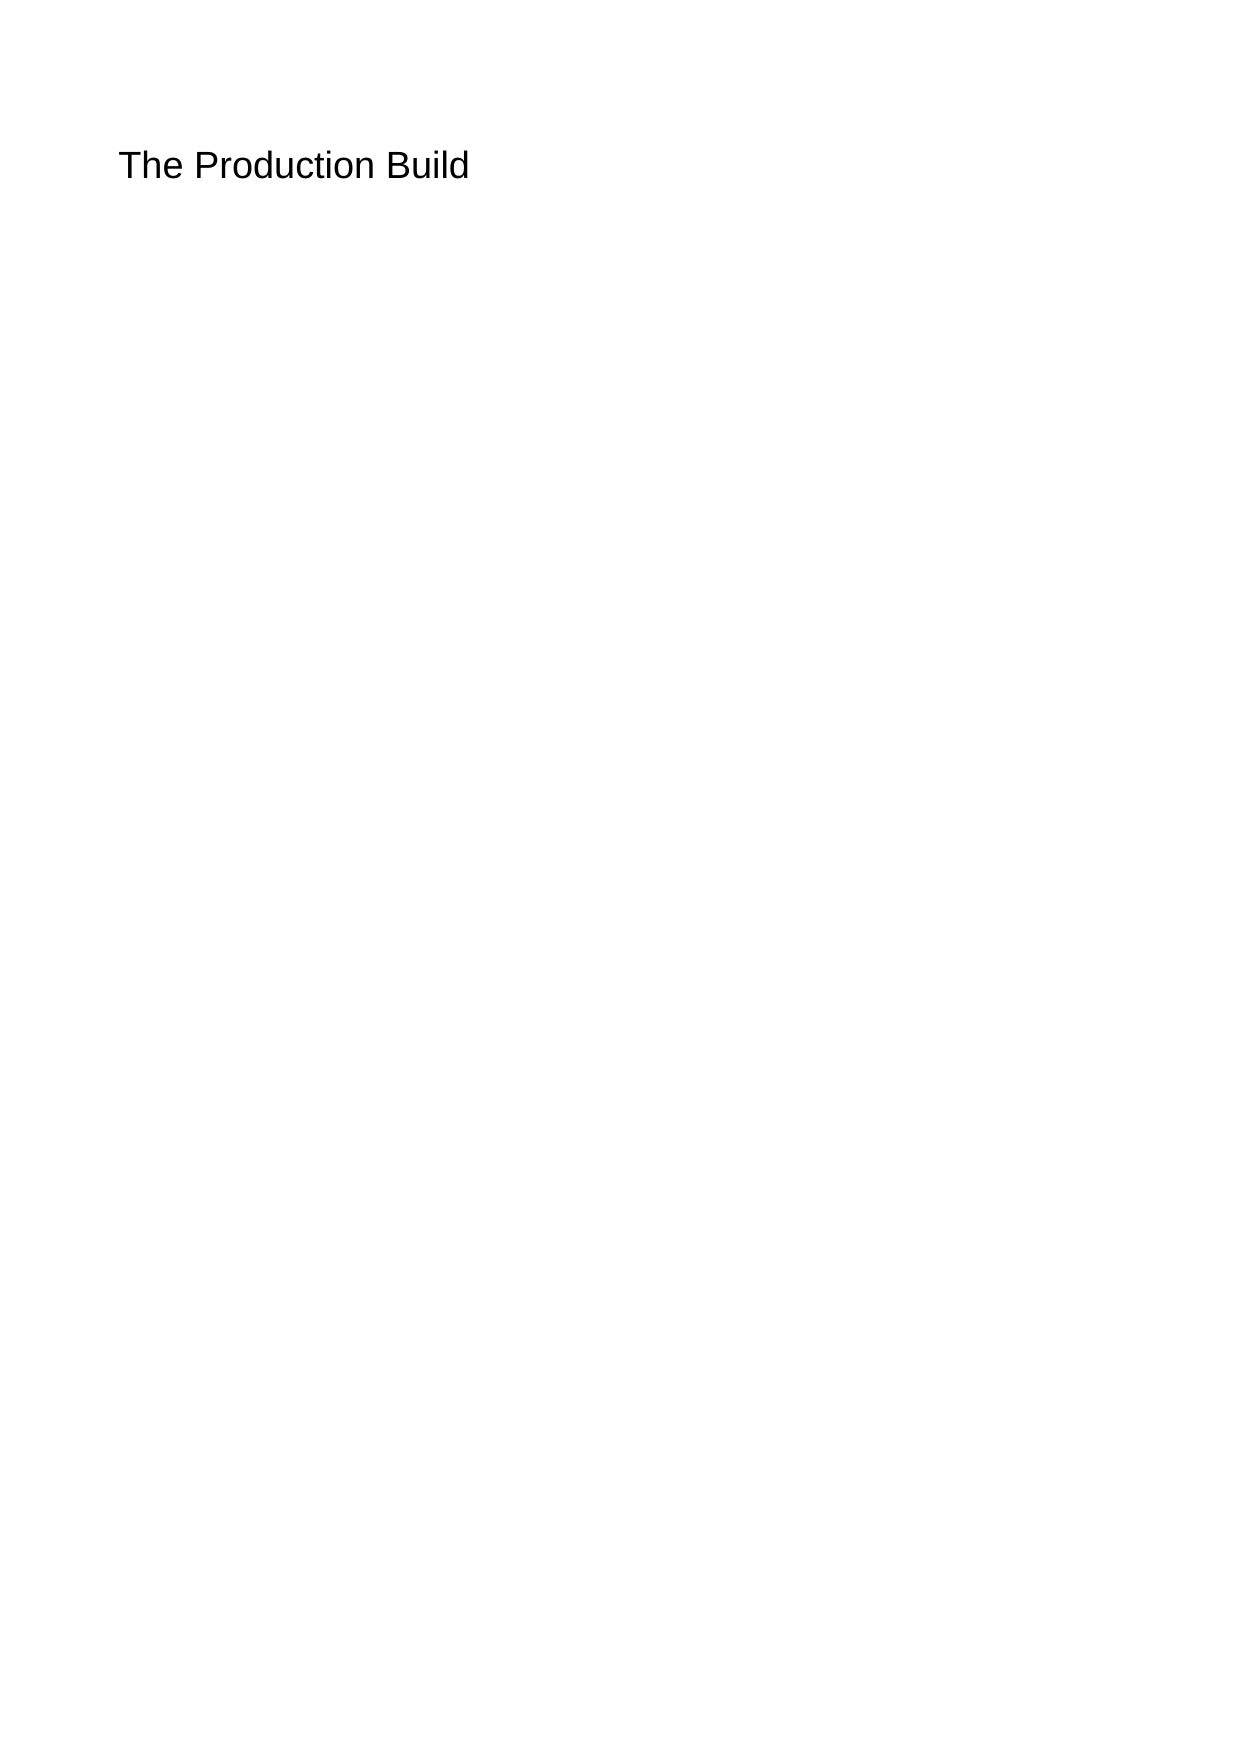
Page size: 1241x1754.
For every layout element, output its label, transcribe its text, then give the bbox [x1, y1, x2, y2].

subtitle The Production Build [118, 143, 1122, 187]
